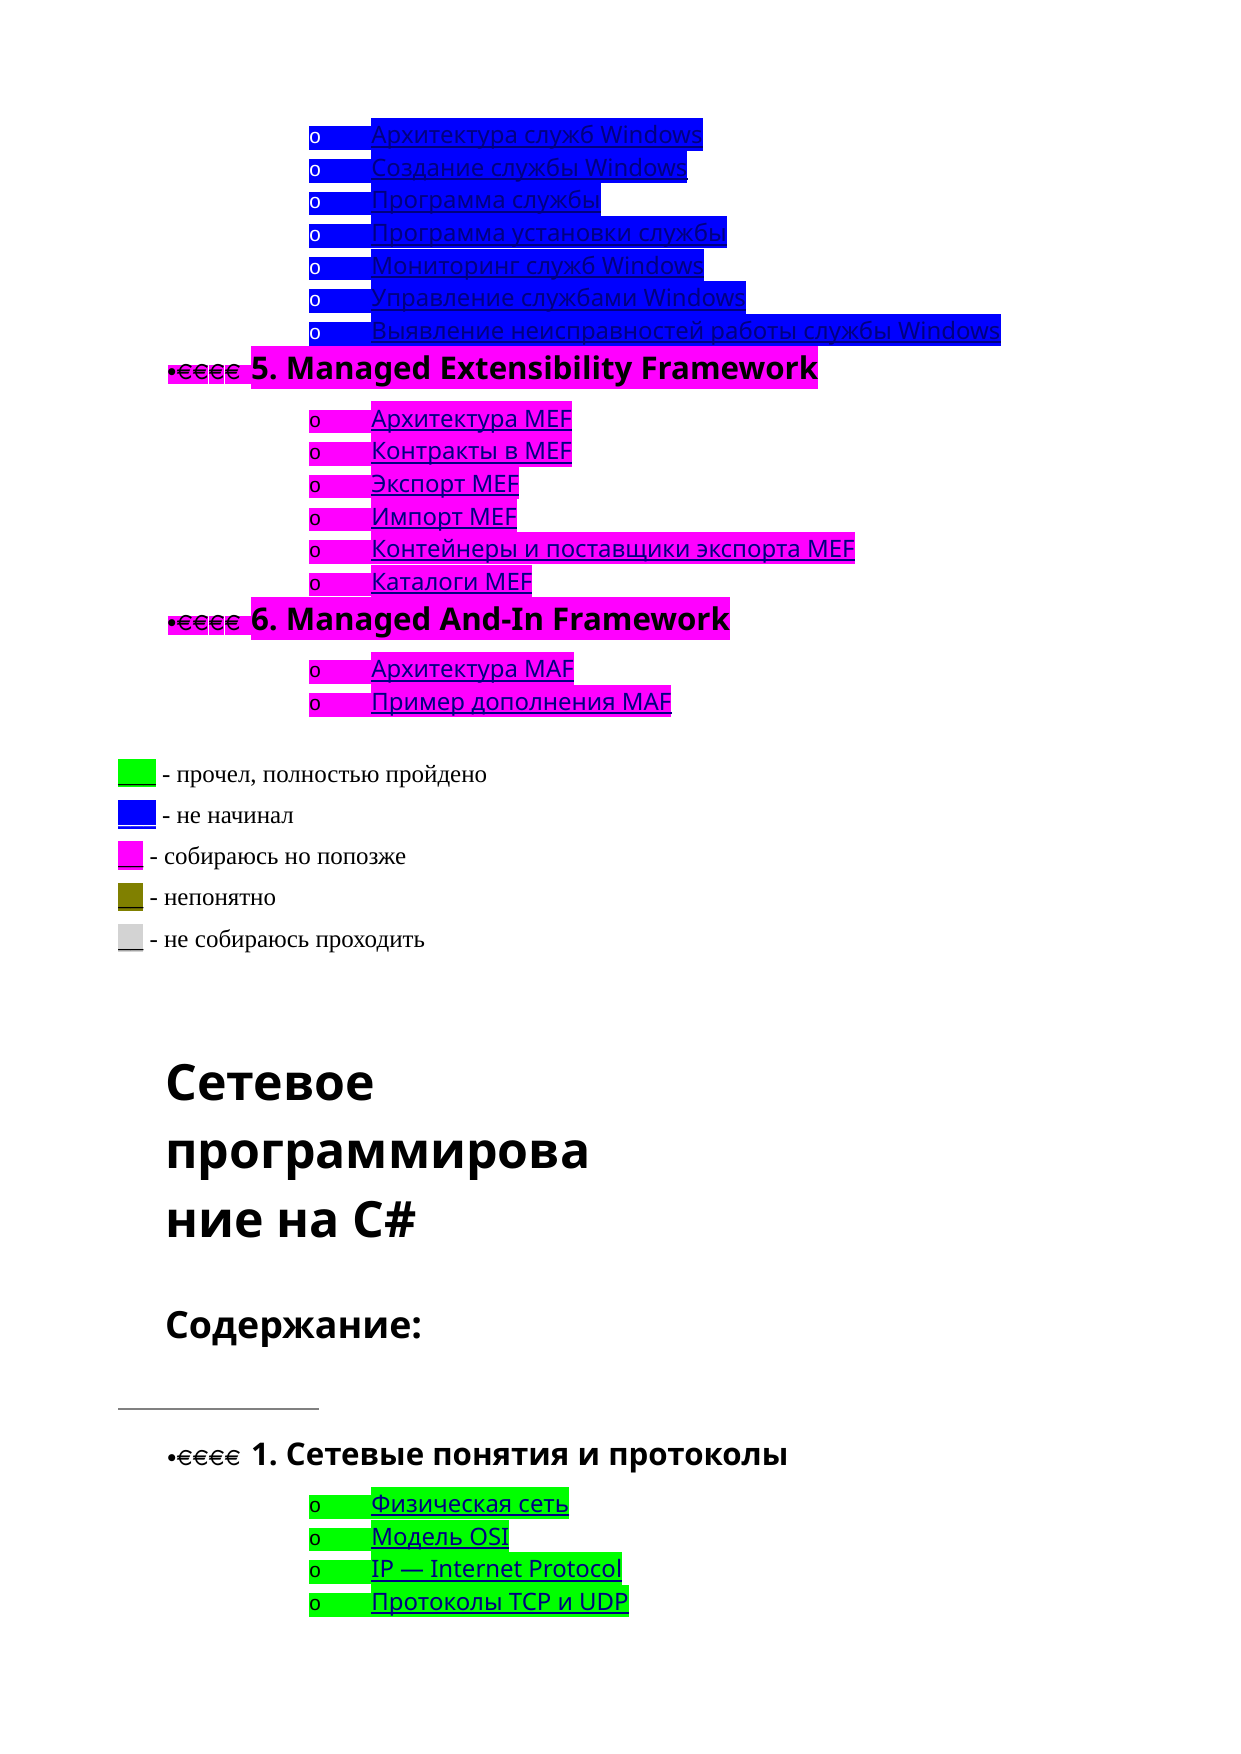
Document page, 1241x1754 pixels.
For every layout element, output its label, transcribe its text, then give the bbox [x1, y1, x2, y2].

text o Мониторинг служб Windows [309, 248, 1122, 281]
text · 1. Сетевые понятия и протоколы [168, 1432, 1122, 1474]
text o Протоколы TCP и UDP [309, 1585, 1122, 1617]
text · 5. Managed Extensibility Framework [168, 346, 1122, 389]
text o Контейнеры и поставщики экспорта MEF [309, 532, 1122, 564]
text ___ - не начинал [118, 800, 1122, 829]
text __ - непонятно [118, 882, 1122, 911]
text o Программа установки службы [309, 216, 1122, 248]
text Содержание: [165, 1299, 609, 1350]
text ___ - прочел, полностью пройдено [118, 759, 1122, 787]
text o Программа службы [309, 183, 1122, 216]
text o Пример дополнения MAF [309, 685, 1122, 717]
text o Архитектура MEF [309, 401, 1122, 434]
text o Управление службами Windows [309, 281, 1122, 314]
text · 6. Managed And-In Framework [168, 597, 1122, 640]
text o Контракты в MEF [309, 434, 1122, 467]
text o Модель OSI [309, 1519, 1122, 1552]
text o Выявление неисправностей работы службы Windows [309, 314, 1122, 346]
text o Создание службы Windows [309, 151, 1122, 183]
text o Архитектура MAF [309, 652, 1122, 685]
text o Физическая сеть [309, 1487, 1122, 1519]
text o Импорт MEF [309, 499, 1122, 532]
text o IP — Internet Protocol [309, 1552, 1122, 1585]
text o Экспорт MEF [309, 467, 1122, 499]
text Сетевое программирование на C# [165, 1047, 609, 1252]
text o Каталоги MEF [309, 564, 1122, 597]
text __ - не собираюсь проходить [118, 924, 1122, 952]
text o Архитектура служб Windows [309, 118, 1122, 151]
text __ - собираюсь но попозже [118, 841, 1122, 870]
